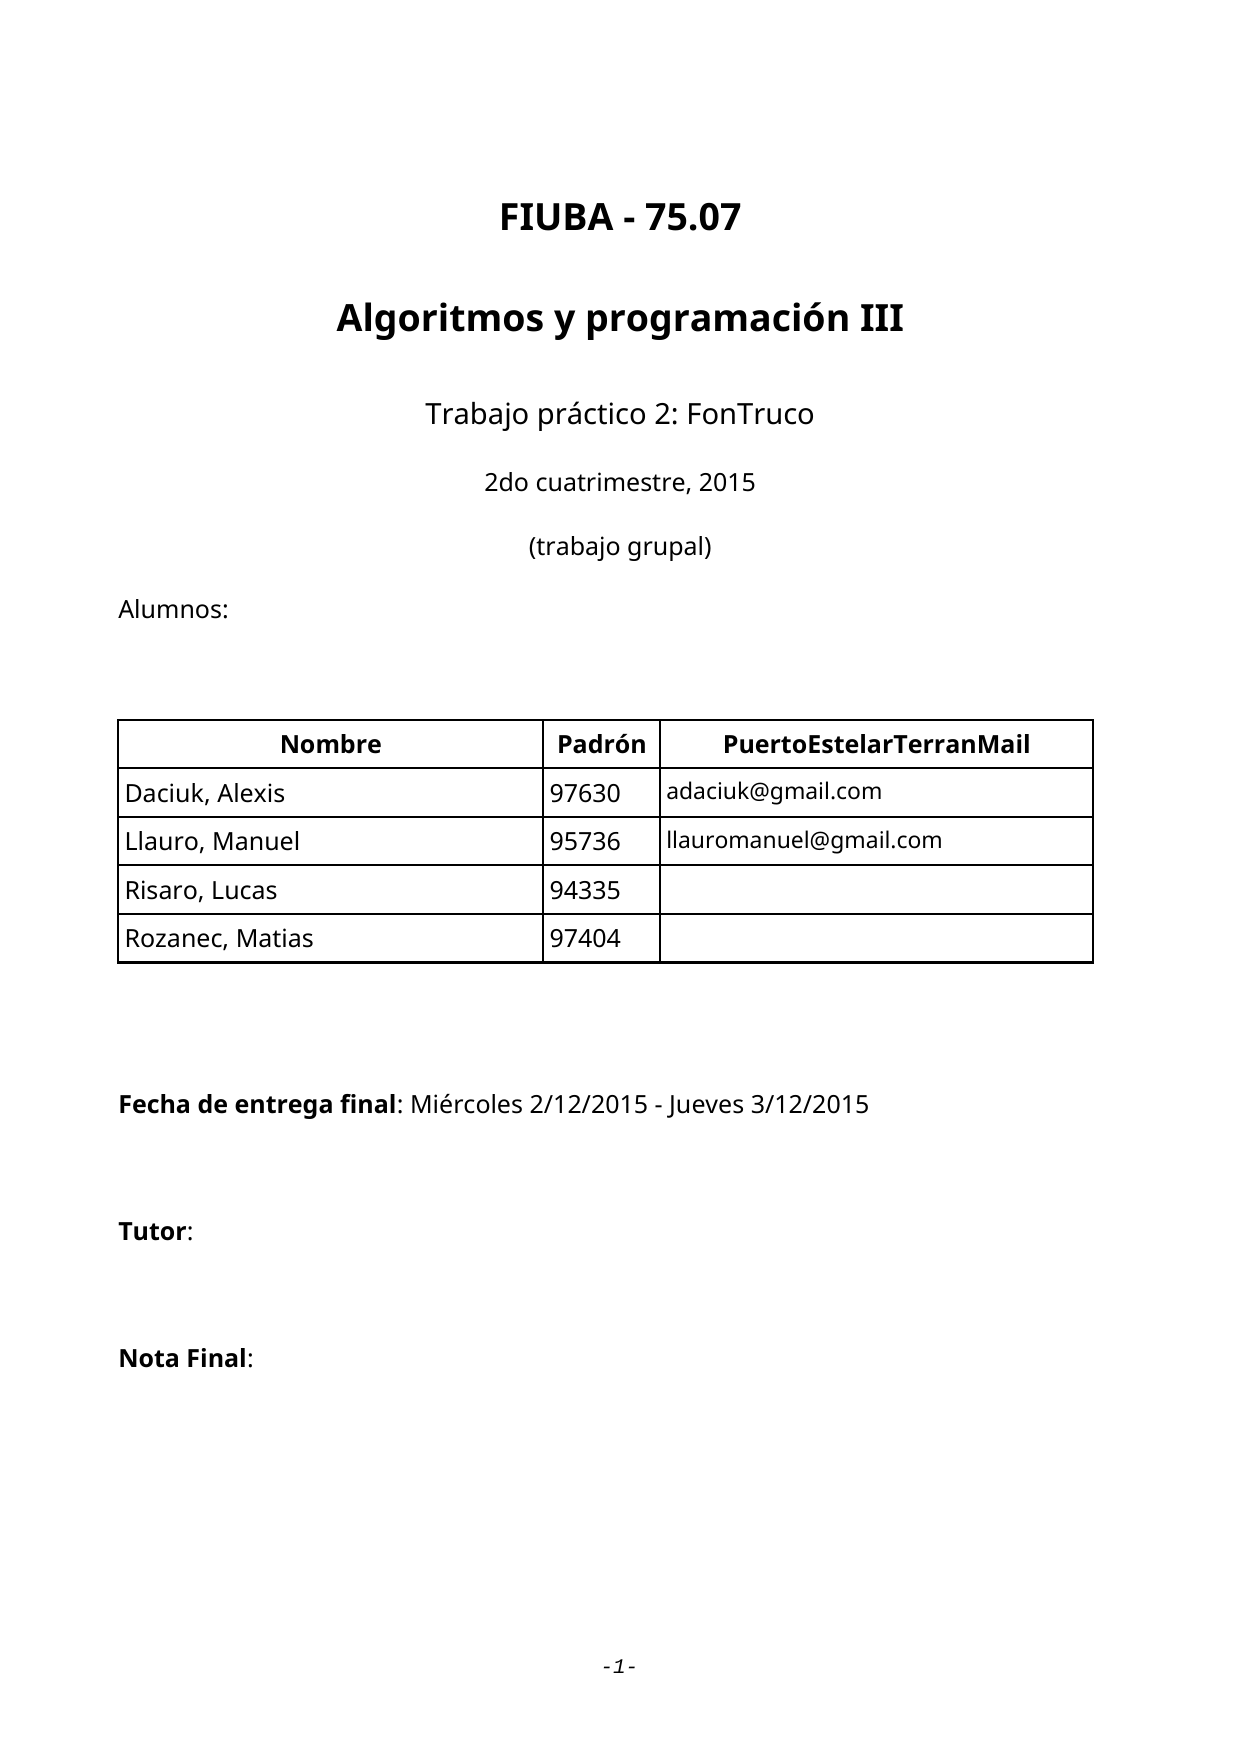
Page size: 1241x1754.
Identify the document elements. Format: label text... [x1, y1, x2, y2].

table_header Padrón [544, 721, 659, 767]
text Nota Final: [118, 1341, 1122, 1375]
table_cell Llauro, Manuel [119, 818, 542, 864]
text Fecha de entrega final: Miércoles 2/12/2015 - Jueves 3/12/2015 [118, 1086, 1122, 1121]
table_header Nombre [119, 721, 542, 767]
table_cell [661, 915, 1092, 961]
text (trabajo grupal) [118, 529, 1122, 563]
text Trabajo práctico 2: FonTruco [118, 393, 1122, 433]
table_cell llauromanuel@gmail.com [661, 818, 1092, 864]
table_cell adaciuk@gmail.com [661, 769, 1092, 816]
table_cell 97404 [544, 915, 659, 961]
table_cell 94335 [544, 866, 659, 913]
text FIUBA - 75.07 [118, 190, 1122, 241]
table_header PuertoEstelarTerranMail [661, 721, 1092, 767]
table_cell 97630 [544, 769, 659, 816]
text Algoritmos y programación III [118, 292, 1122, 343]
table_cell 95736 [544, 818, 659, 864]
table_cell Rozanec, Matias [119, 915, 542, 961]
table_cell [661, 866, 1092, 913]
text 2do cuatrimestre, 2015 [118, 465, 1122, 499]
table_cell Daciuk, Alexis [119, 769, 542, 816]
text Alumnos: [118, 592, 1122, 626]
table_cell Risaro, Lucas [119, 866, 542, 913]
text Tutor: [118, 1213, 1122, 1248]
